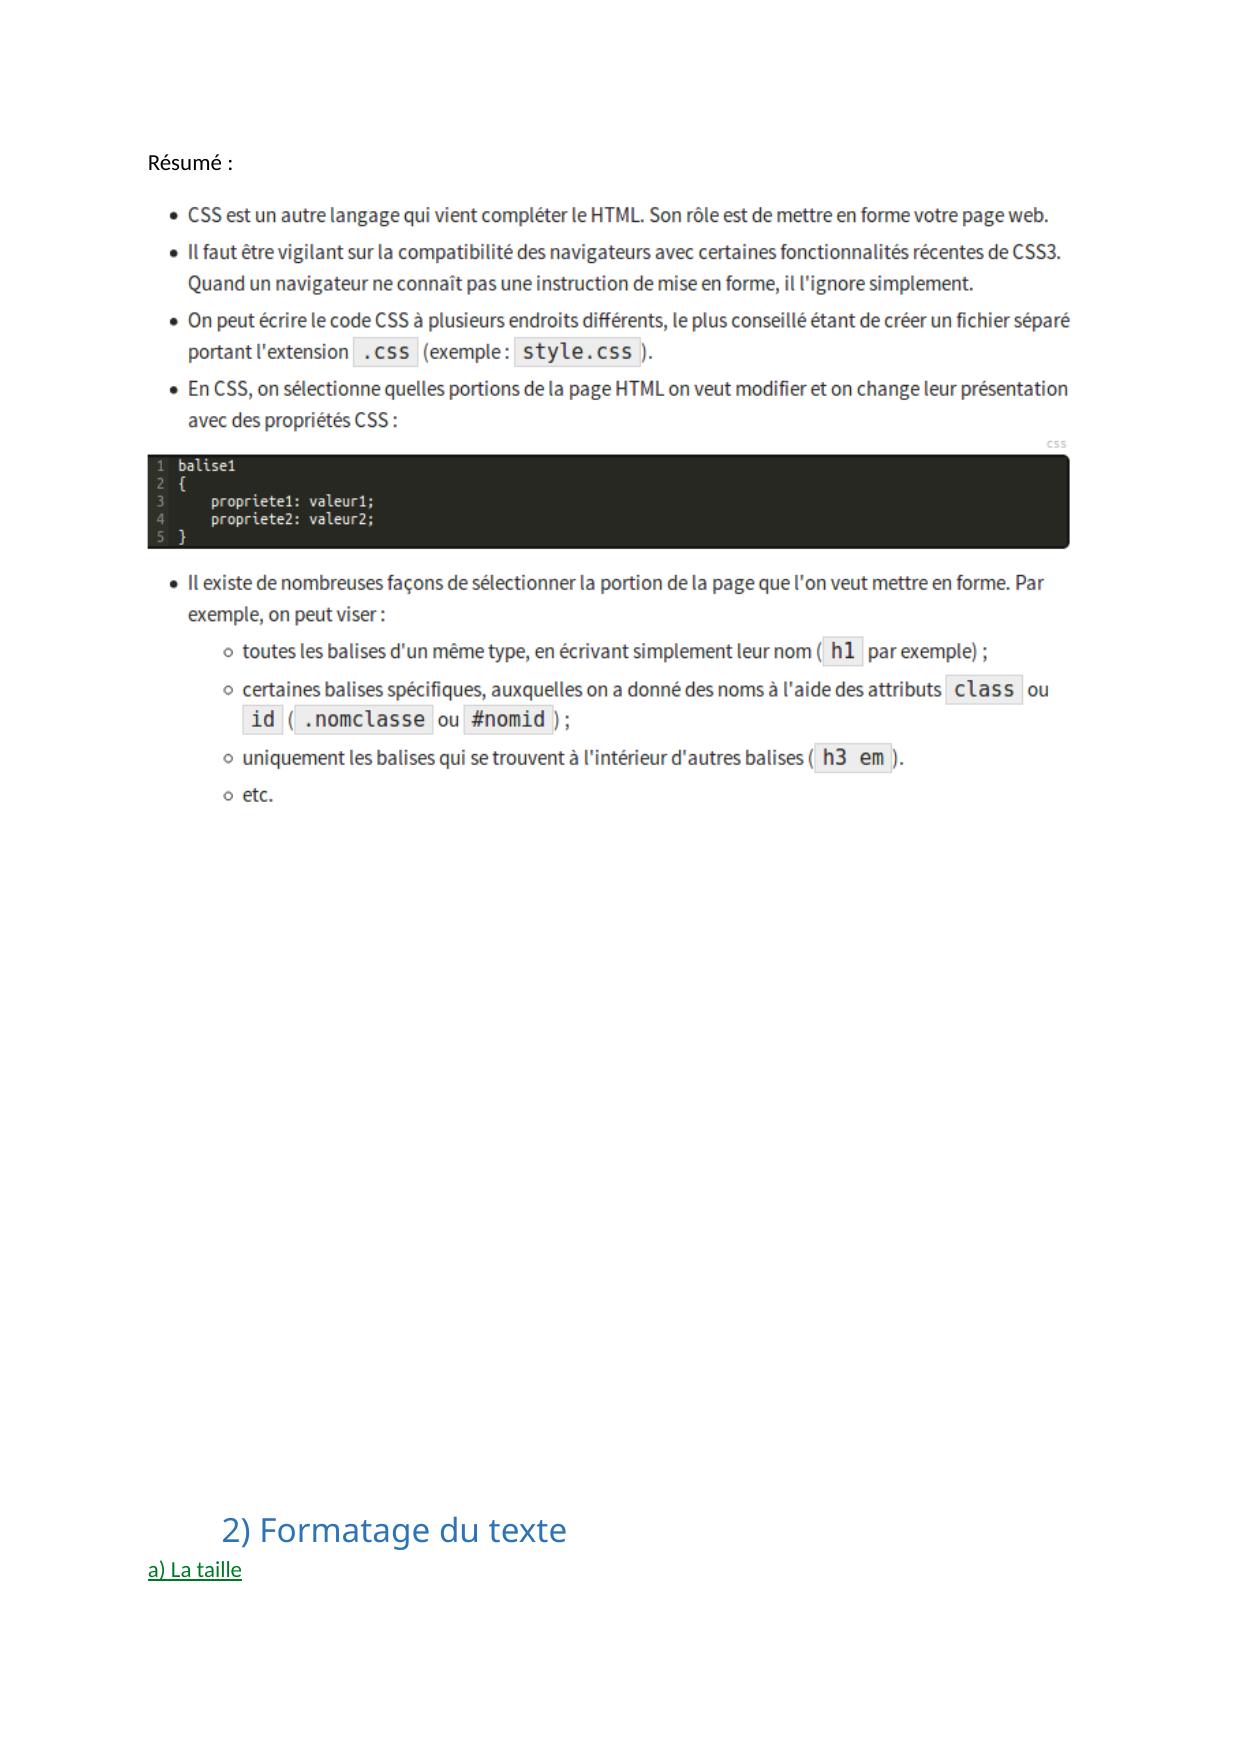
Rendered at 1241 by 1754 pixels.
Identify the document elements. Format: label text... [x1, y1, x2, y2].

picture [147, 195, 1093, 817]
text Résumé : [148, 148, 1093, 176]
subtitle 2) Formatage du texte [148, 1506, 1093, 1552]
text a) La taille [148, 1555, 1093, 1583]
